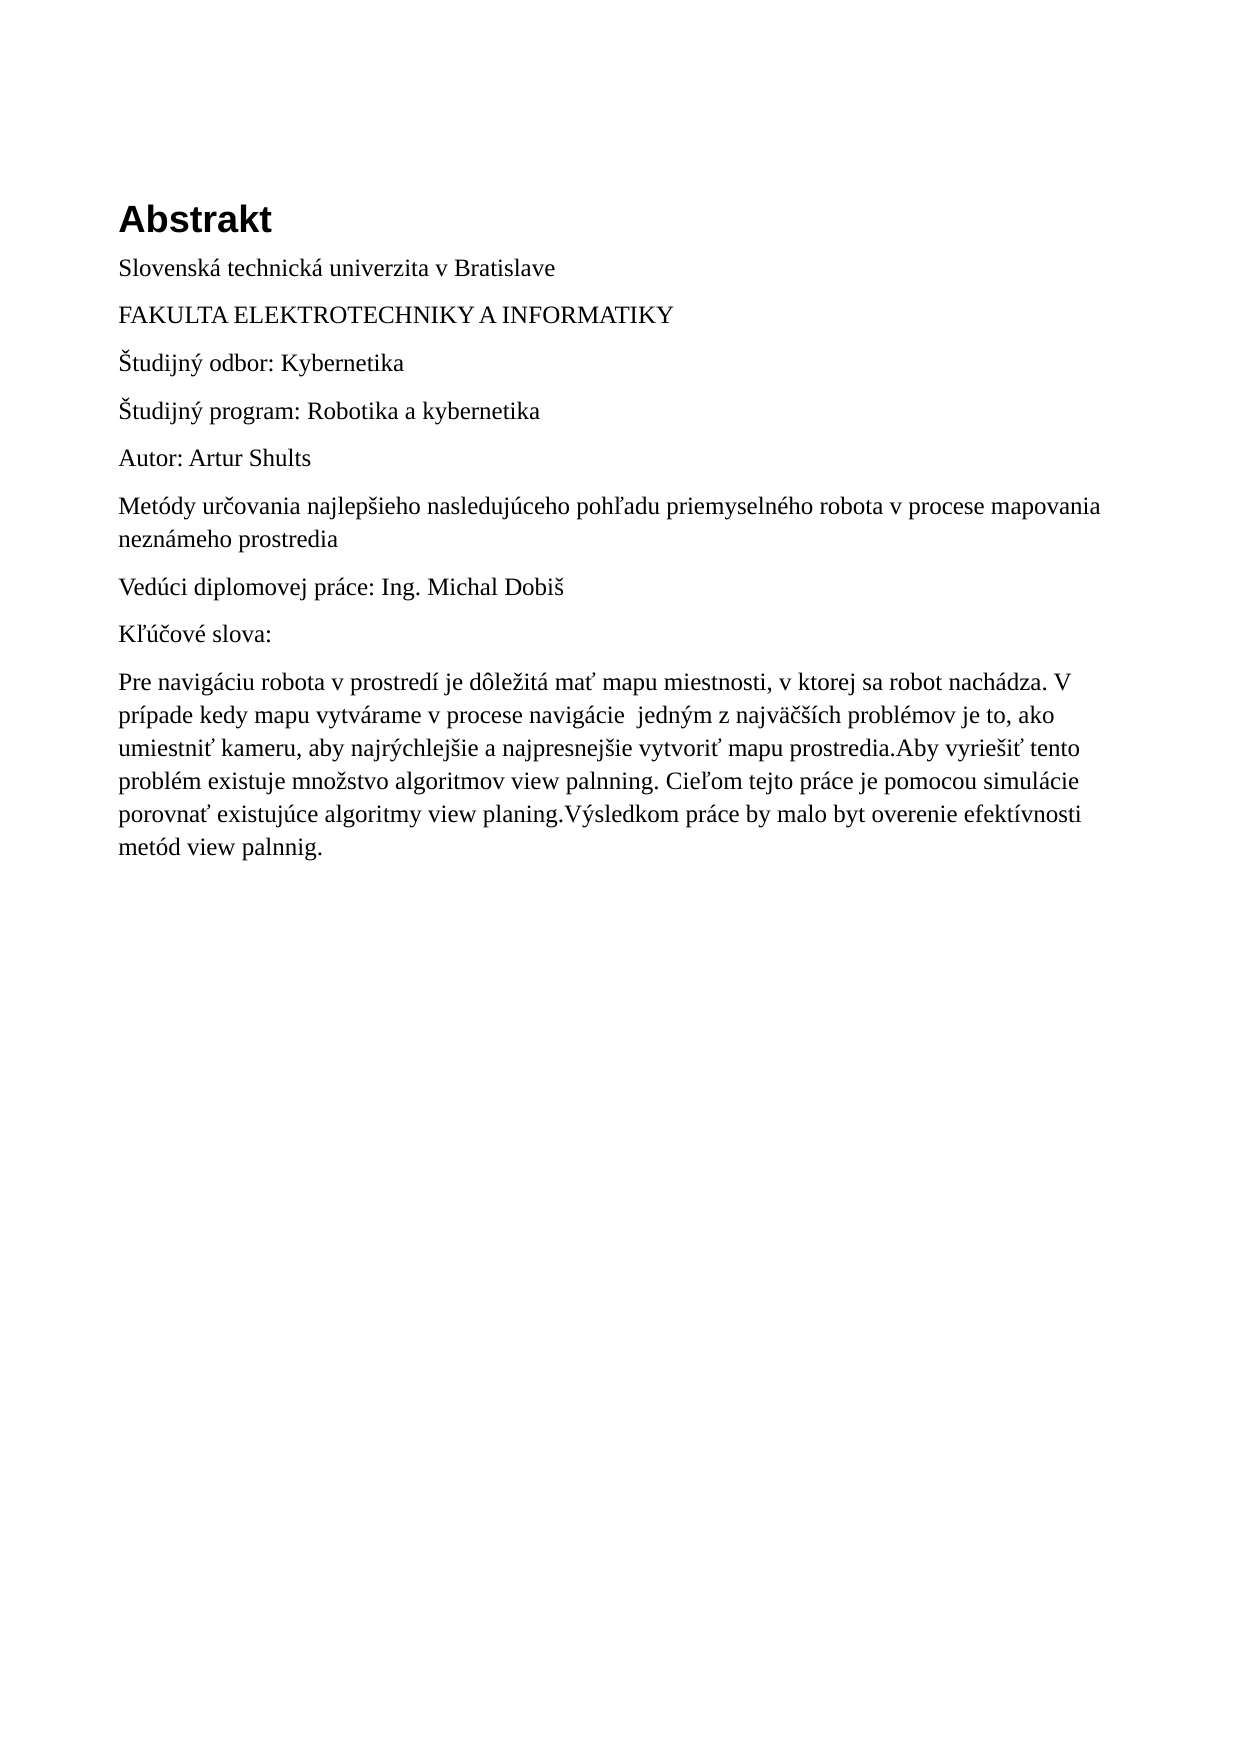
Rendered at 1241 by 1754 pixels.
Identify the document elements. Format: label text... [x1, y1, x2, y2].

text Kľúčové slova: [118, 619, 1122, 648]
text Metódy určovania najlepšieho nasledujúceho pohľadu priemyselného robota v procese mapovania neznámeho prostredia [118, 491, 1122, 553]
text Študijný program: Robotika a kybernetika [118, 396, 1122, 424]
text Slovenská technická univerzita v Bratislave [118, 253, 1122, 282]
text Študijný odbor: Kybernetika [118, 348, 1122, 377]
text Autor: Artur Shults [118, 443, 1122, 472]
subtitle Abstrakt [118, 197, 1122, 241]
text Pre navigáciu robota v prostredí je dôležitá mať mapu miestnosti, v ktorej sa robot nachádza. V prípade kedy mapu vytvárame v procese navigácie jedným z najväčších problémov je to, ako umiestniť kameru, aby najrýchlejšie a najpresnejšie vytvoriť mapu prostredia.Aby vyriešiť tento problém existuje množstvo algoritmov view palnning. Cieľom tejto práce je pomocou simulácie porovnať existujúce algoritmy view planing.Výsledkom práce by malo byt overenie efektívnosti metód view palnnig. [118, 667, 1122, 861]
text Vedúci diplomovej práce: Ing. Michal Dobiš [118, 572, 1122, 600]
text FAKULTA ELEKTROTECHNIKY A INFORMATIKY [118, 301, 1122, 329]
